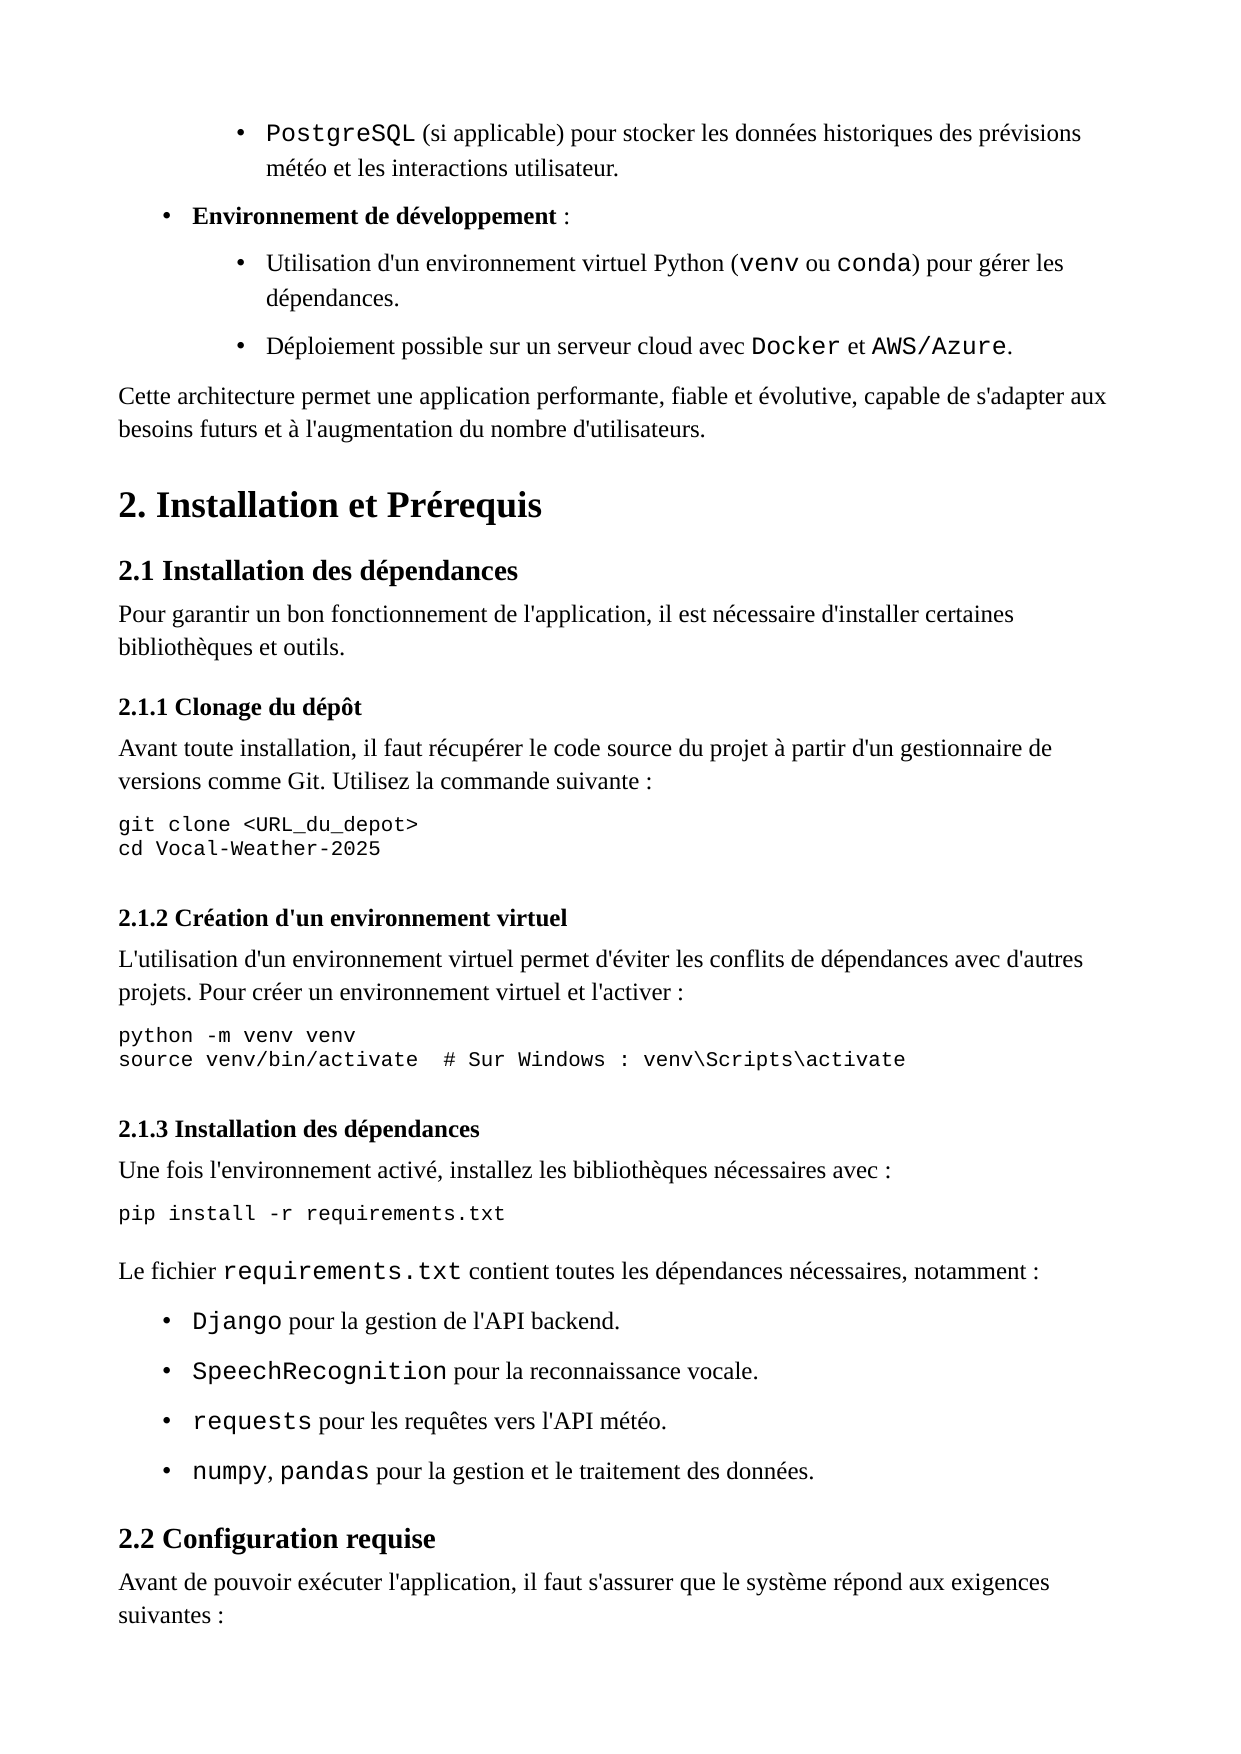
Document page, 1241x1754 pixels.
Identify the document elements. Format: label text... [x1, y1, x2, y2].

text Le fichier requirements.txt contient toutes les dépendances nécessaires, notamment : [118, 1256, 1122, 1287]
text Pour garantir un bon fonctionnement de l'application, il est nécessaire d'installer certaines bibliothèques et outils. [118, 599, 1122, 661]
text source venv/bin/activate # Sur Windows : venv\Scripts\activate [118, 1049, 1122, 1072]
text Une fois l'environnement activé, installez les bibliothèques nécessaires avec : [118, 1156, 1122, 1184]
subtitle 2.1.1 Clonage du dépôt [118, 692, 1122, 721]
list Déploiement possible sur un serveur cloud avec Docker et AWS/Azure. [236, 331, 1122, 362]
text cd Vocal-Weather-2025 [118, 837, 1122, 861]
subtitle 2. Installation et Prérequis [118, 483, 1122, 526]
list numpy, pandas pour la gestion et le traitement des données. [162, 1456, 1122, 1487]
subtitle 2.2 Configuration requise [118, 1521, 1122, 1554]
list PostgreSQL (si applicable) pour stocker les données historiques des prévisions météo et les interactions utilisateur. [236, 118, 1122, 182]
text L'utilisation d'un environnement virtuel permet d'éviter les conflits de dépendances avec d'autres projets. Pour créer un environnement virtuel et l'activer : [118, 944, 1122, 1006]
text Avant de pouvoir exécuter l'application, il faut s'assurer que le système répond aux exigences suivantes : [118, 1567, 1122, 1629]
subtitle 2.1 Installation des dépendances [118, 553, 1122, 586]
list SpeechRecognition pour la reconnaissance vocale. [162, 1356, 1122, 1387]
list requests pour les requêtes vers l'API météo. [162, 1406, 1122, 1437]
text Cette architecture permet une application performante, fiable et évolutive, capable de s'adapter aux besoins futurs et à l'augmentation du nombre d'utilisateurs. [118, 381, 1122, 443]
text Avant toute installation, il faut récupérer le code source du projet à partir d'un gestionnaire de versions comme Git. Utilisez la commande suivante : [118, 733, 1122, 795]
subtitle 2.1.3 Installation des dépendances [118, 1114, 1122, 1143]
text git clone <URL_du_depot> [118, 814, 1122, 837]
list Utilisation d'un environnement virtuel Python (venv ou conda) pour gérer les dépendances. [236, 248, 1122, 312]
text pip install -r requirements.txt [118, 1203, 1122, 1227]
text python -m venv venv [118, 1025, 1122, 1049]
list Django pour la gestion de l'API backend. [162, 1306, 1122, 1337]
list Environnement de développement : [162, 201, 1122, 229]
subtitle 2.1.2 Création d'un environnement virtuel [118, 903, 1122, 932]
